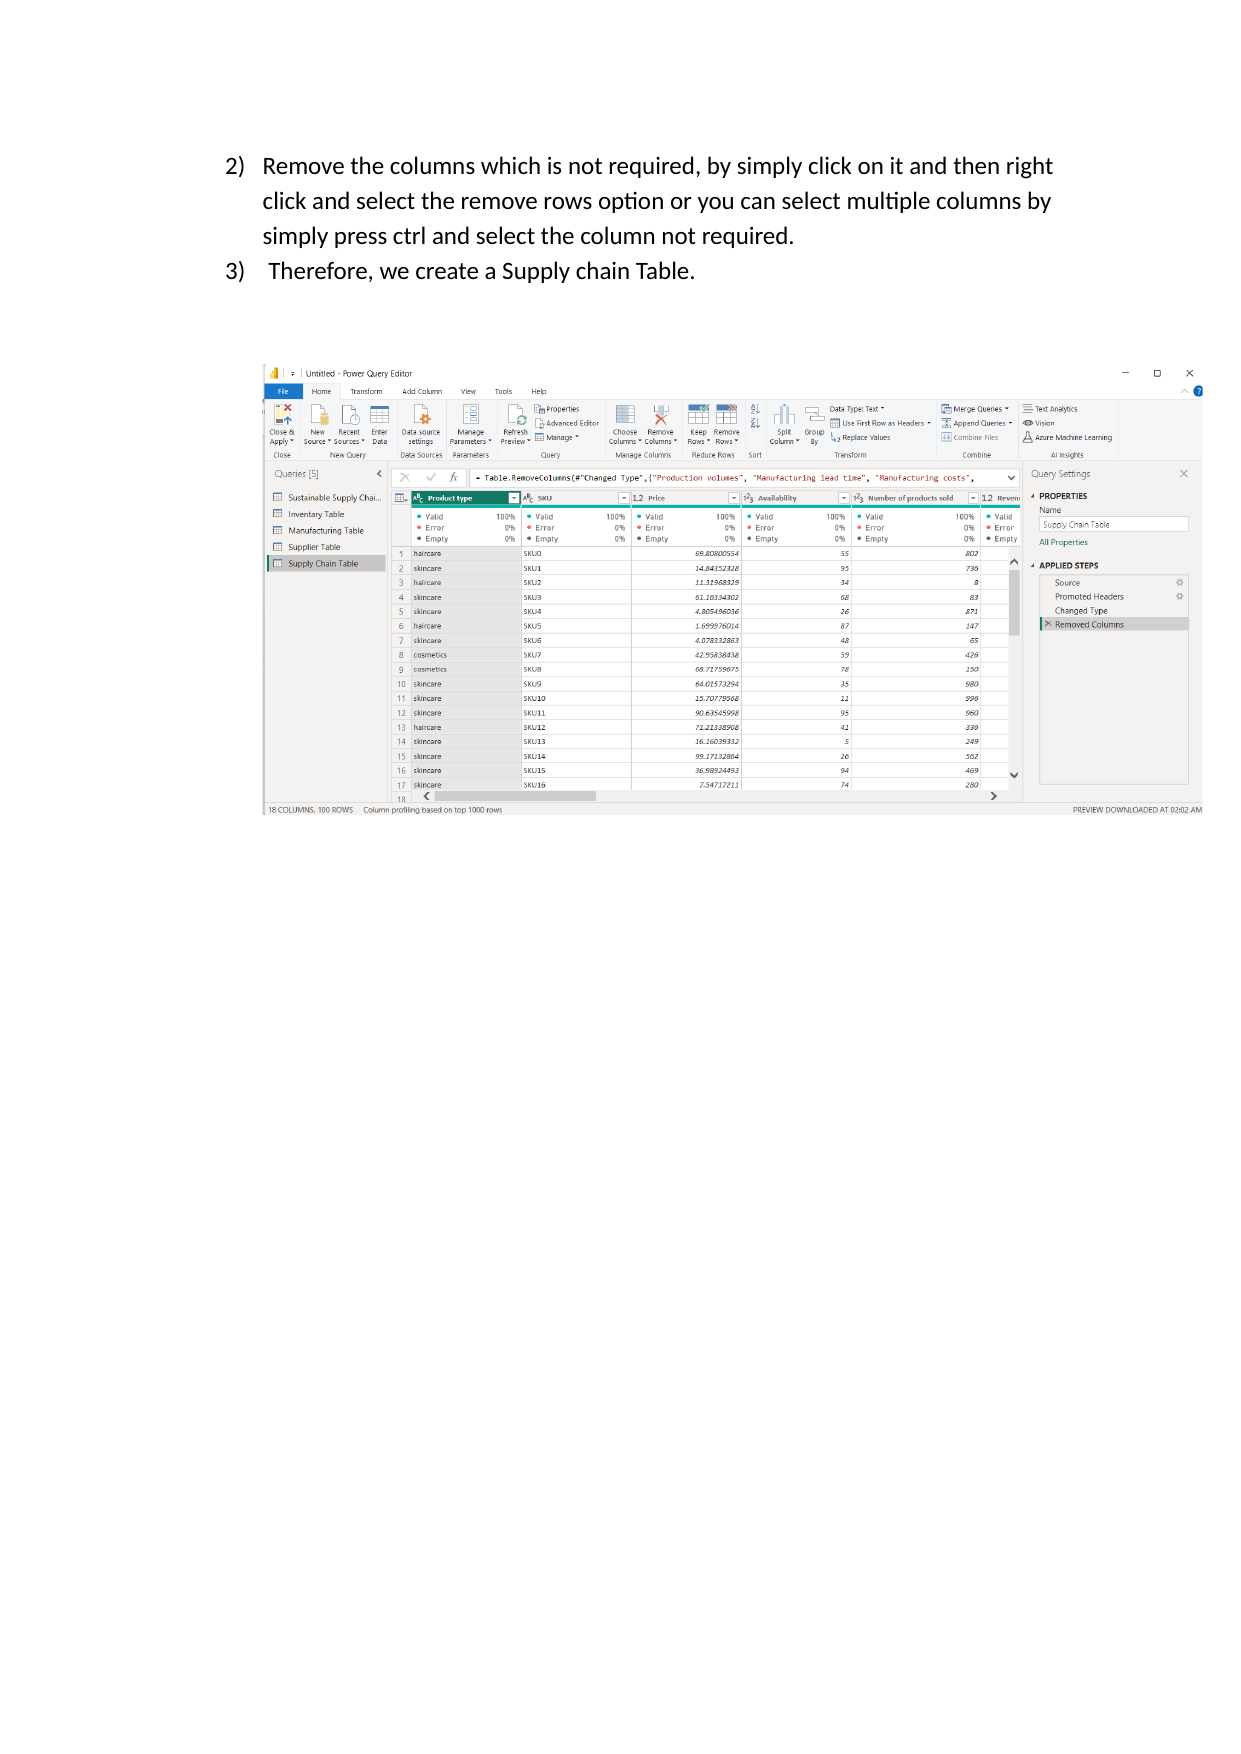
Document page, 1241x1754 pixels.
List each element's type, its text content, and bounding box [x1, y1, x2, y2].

list Therefore, we create a Supply chain Table. [225, 255, 1090, 286]
list Remove the columns which is not required, by simply click on it and then right click and select the remove rows option or you can select multiple columns by simply press ctrl and select the column not required. [225, 150, 1090, 251]
